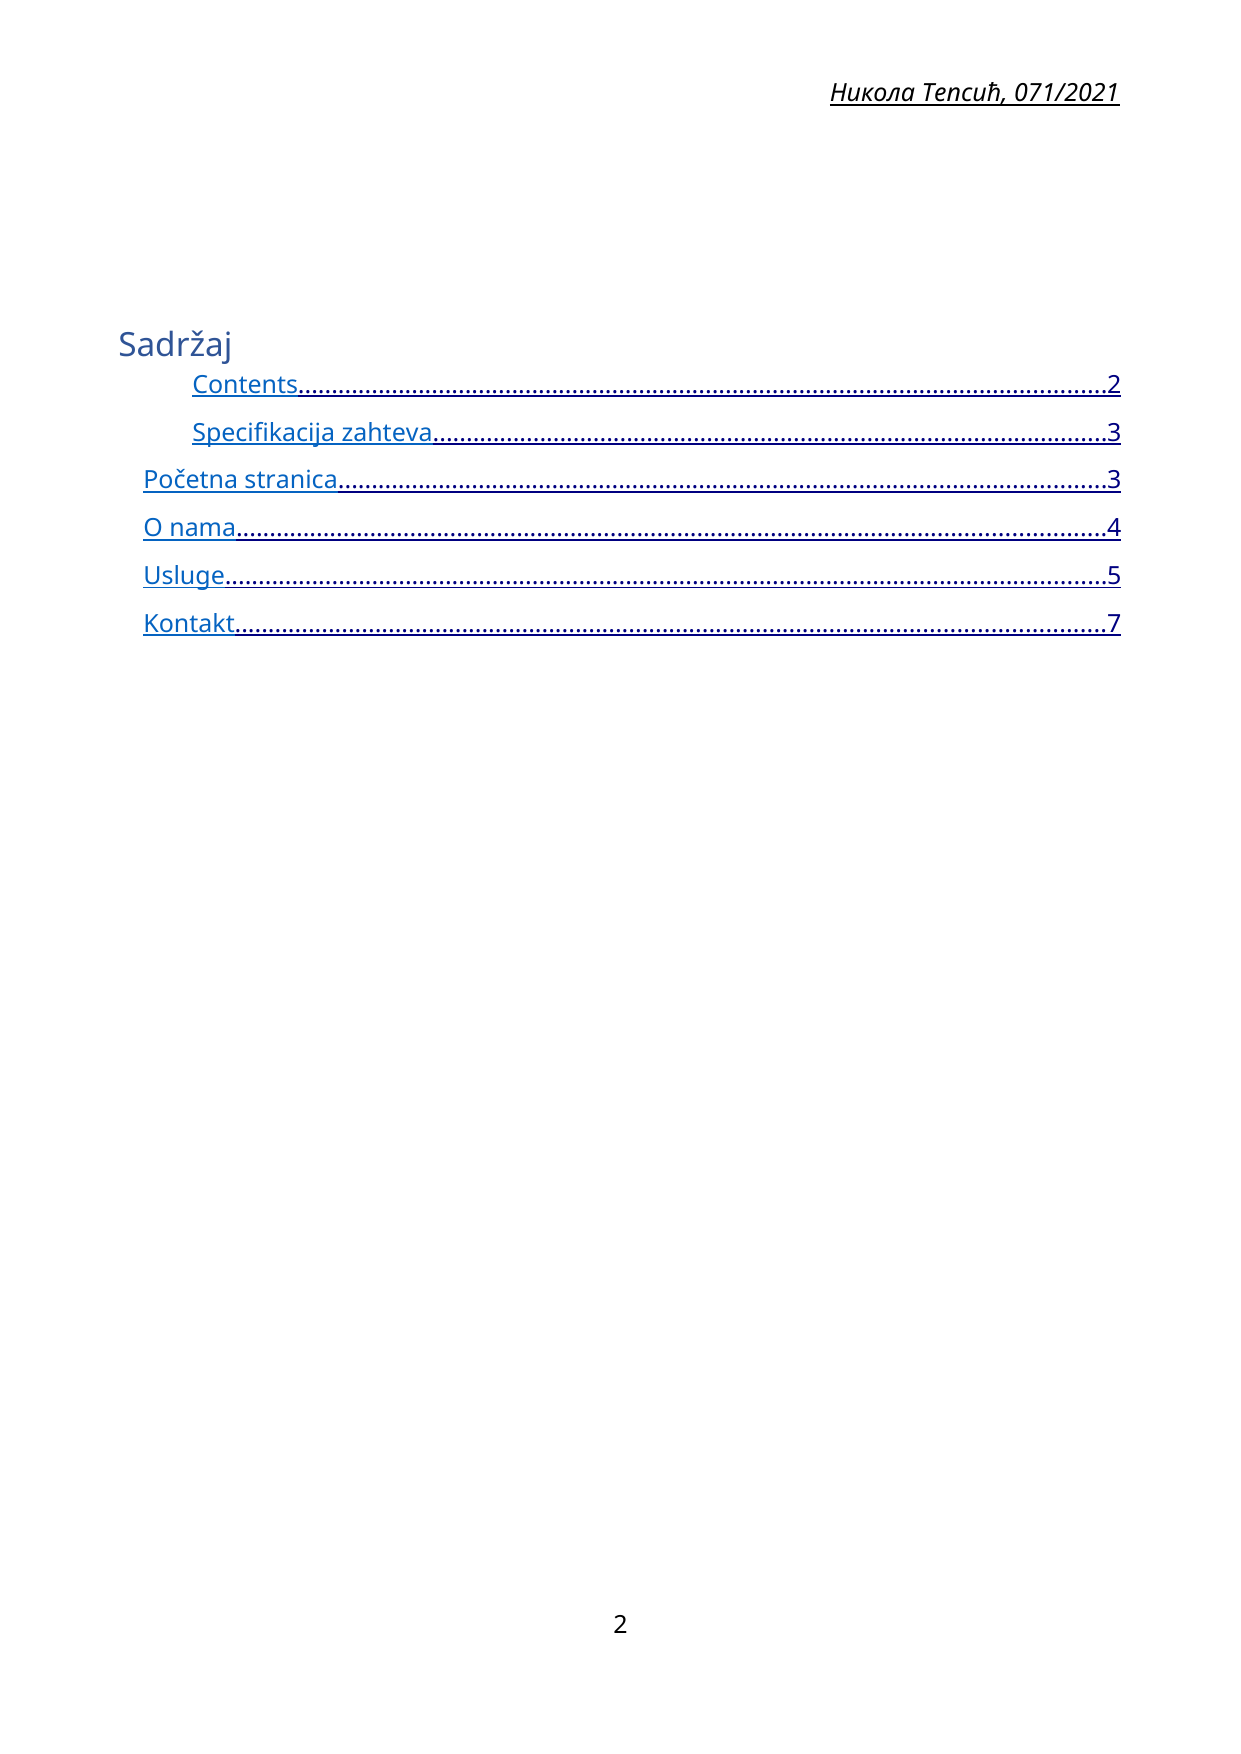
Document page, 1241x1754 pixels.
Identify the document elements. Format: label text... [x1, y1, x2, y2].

text Kontakt 7 [143, 606, 1122, 640]
subtitle Sadržaj [118, 320, 1122, 366]
text Contents 2 [118, 367, 1122, 401]
text Početna stranica 3 [143, 462, 1122, 496]
text O nama 4 [143, 510, 1122, 544]
text Usluge 5 [143, 558, 1122, 592]
text Specifikacija zahteva 3 [118, 414, 1122, 448]
